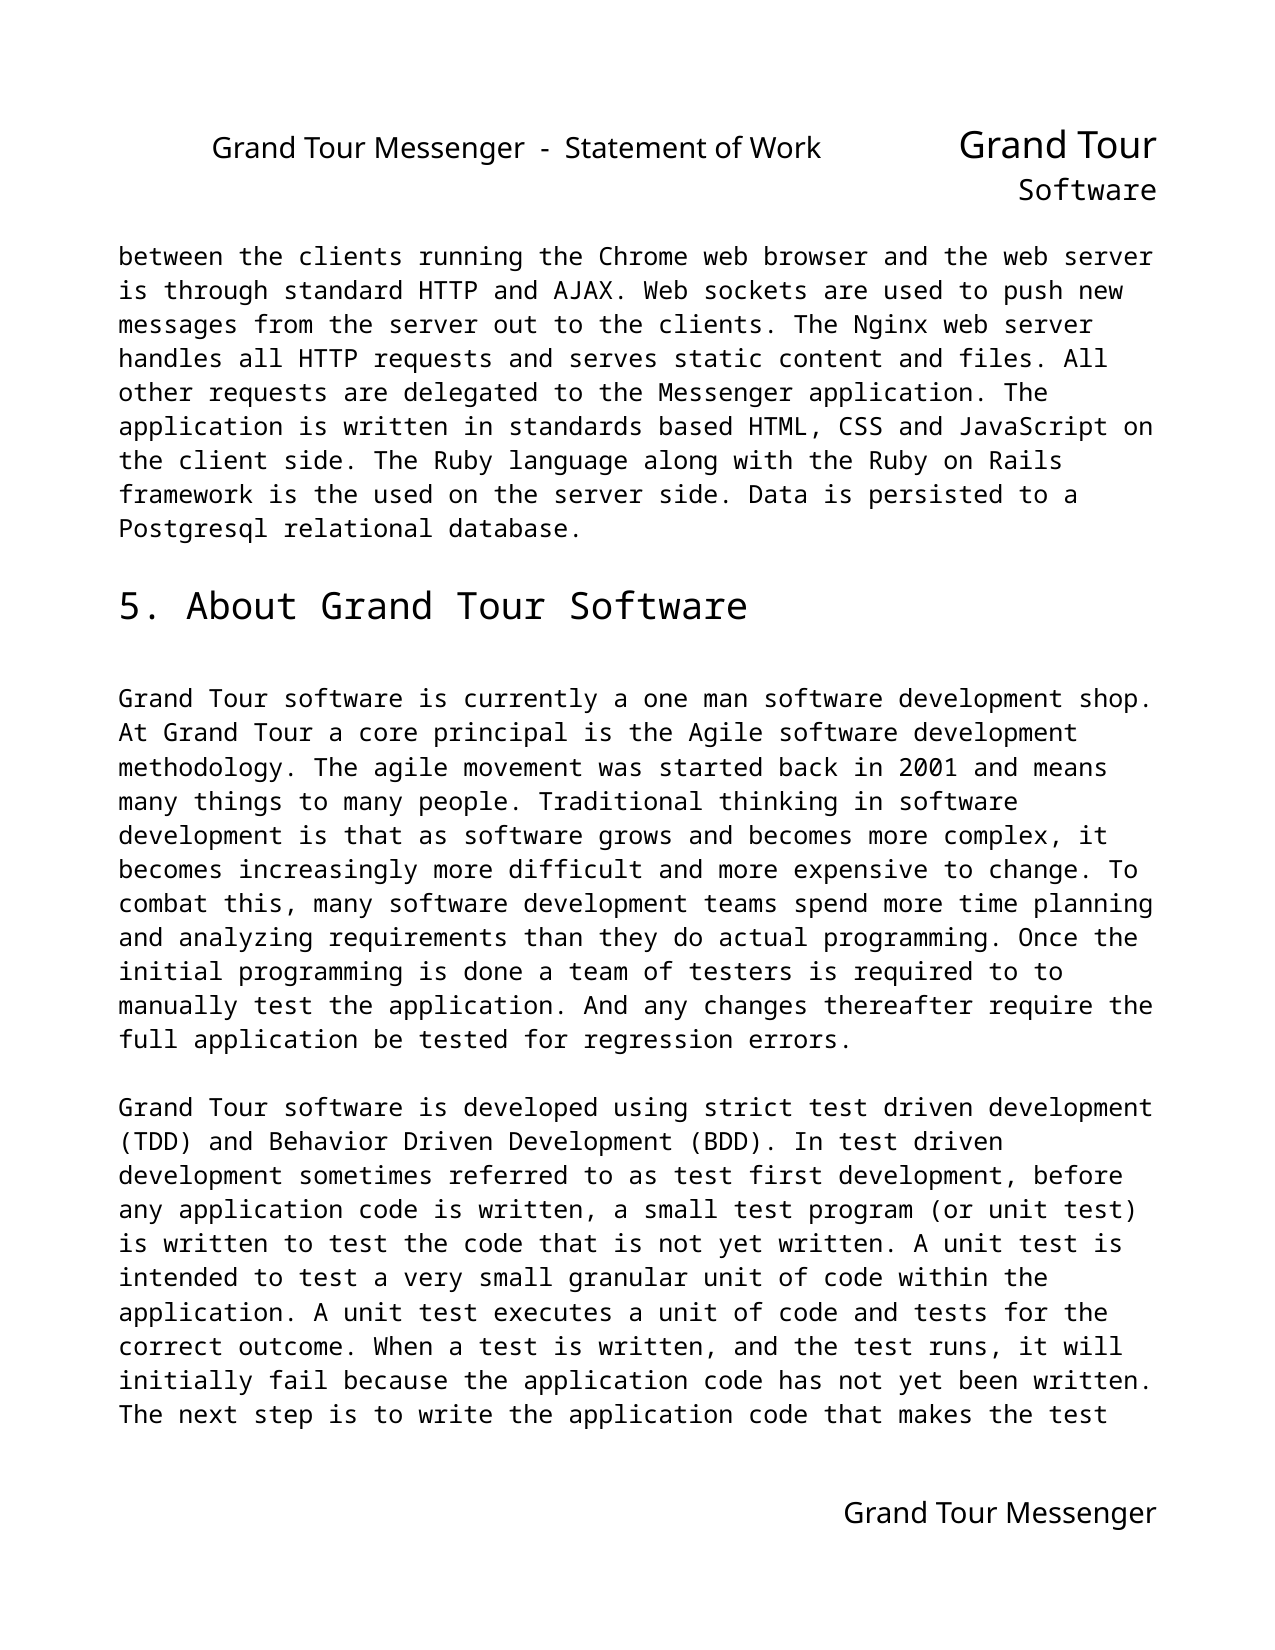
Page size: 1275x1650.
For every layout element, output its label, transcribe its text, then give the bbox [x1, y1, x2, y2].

text Grand Tour software is currently a one man software development shop. At Grand Tour a core principal is the Agile software development methodology. The agile movement was started back in 2001 and means many things to many people. Traditional thinking in software development is that as software grows and becomes more complex, it becomes increasingly more difficult and more expensive to change. To combat this, many software development teams spend more time planning and analyzing requirements than they do actual programming. Once the initial programming is done a team of testers is required to to manually test the application. And any changes thereafter require the full application be tested for regression errors. [118, 681, 1157, 1056]
text Grand Tour software is developed using strict test driven development (TDD) and Behavior Driven Development (BDD). In test driven development sometimes referred to as test first development, before any application code is written, a small test program (or unit test) is written to test the code that is not yet written. A unit test is intended to test a very small granular unit of code within the application. A unit test executes a unit of code and tests for the correct outcome. When a test is written, and the test runs, it will initially fail because the application code has not yet been written. The next step is to write the application code that makes the test [118, 1090, 1157, 1430]
text between the clients running the Chrome web browser and the web server is through standard HTTP and AJAX. Web sockets are used to push new messages from the server out to the clients. The Nginx web server handles all HTTP requests and serves static content and files. All other requests are delegated to the Messenger application. The application is written in standards based HTML, CSS and JavaScript on the client side. The Ruby language along with the Ruby on Rails framework is the used on the server side. Data is persisted to a Postgresql relational database. [118, 238, 1157, 545]
text 5. About Grand Tour Software [118, 579, 1157, 630]
